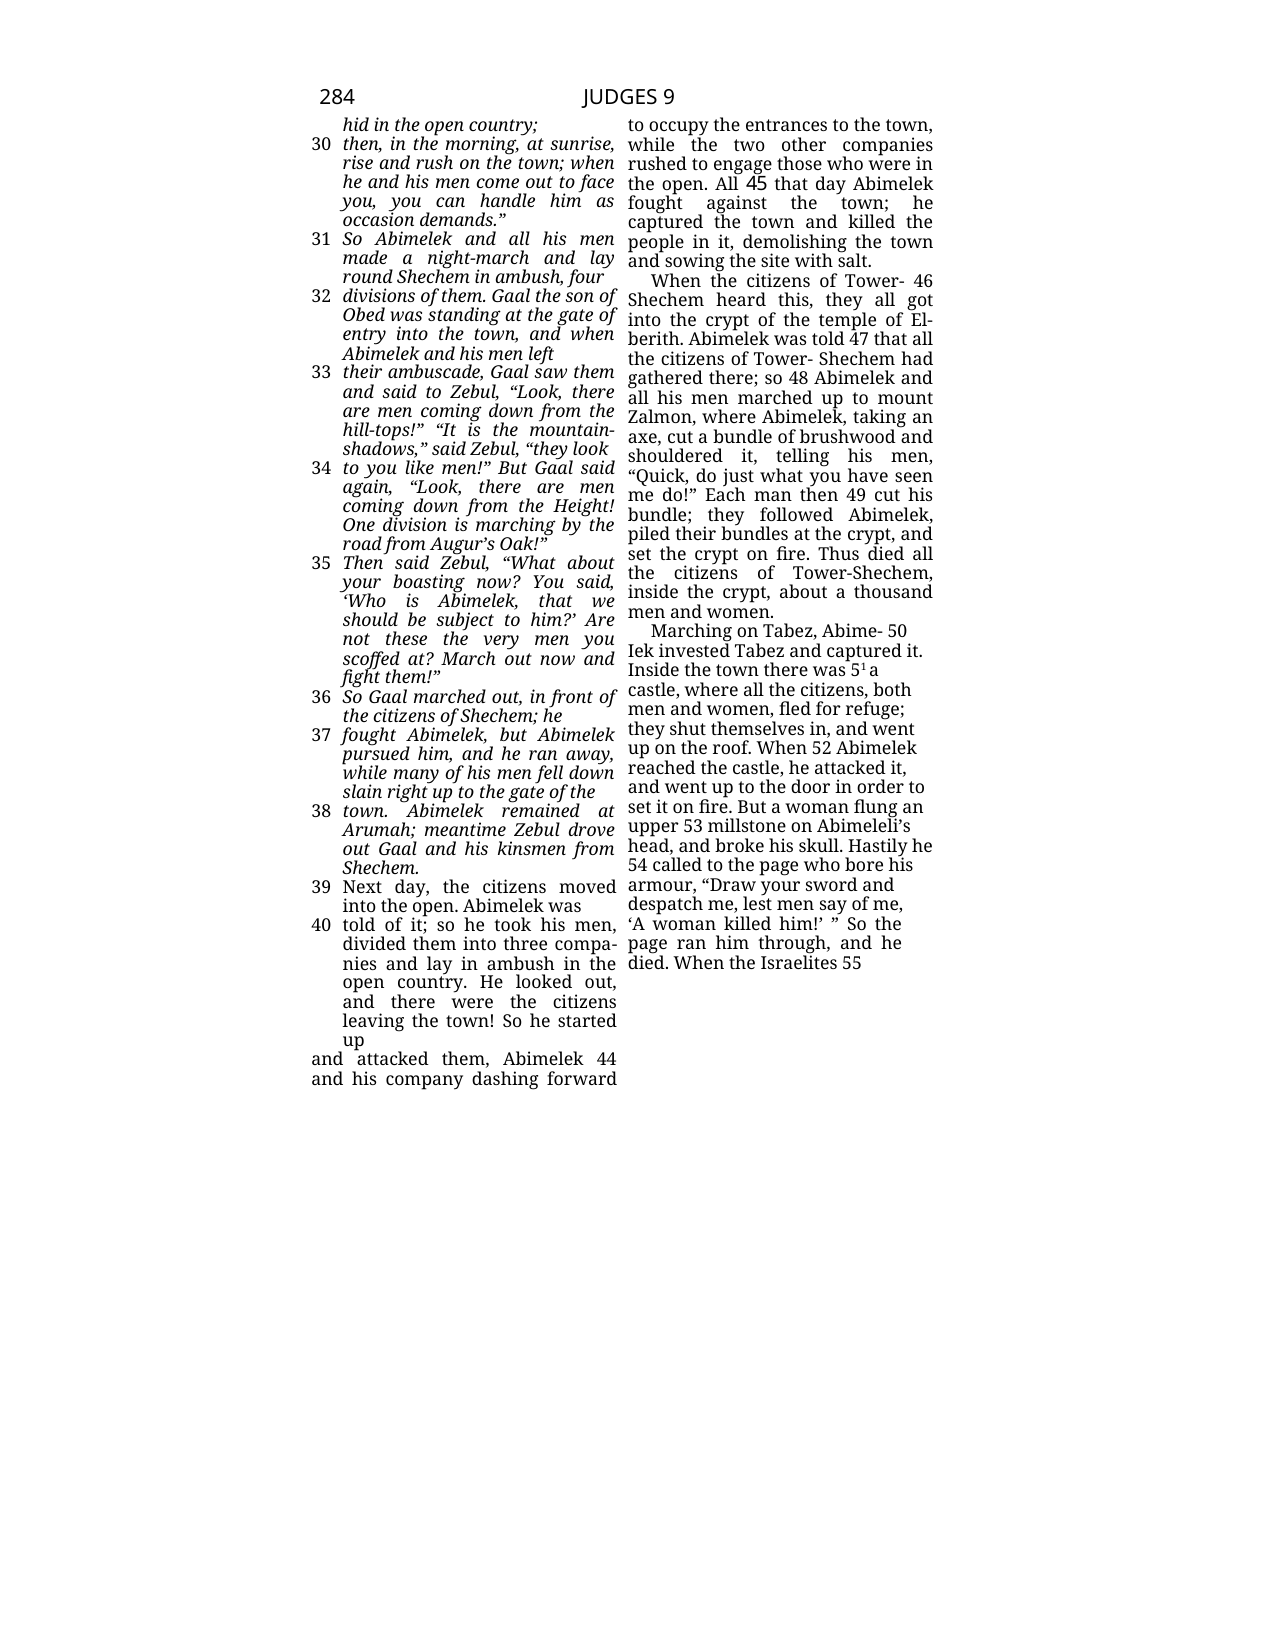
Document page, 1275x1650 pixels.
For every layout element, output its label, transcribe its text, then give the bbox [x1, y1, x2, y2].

list then, in the morning, at sun­rise, rise and rush on the town; when he and his men come out to face you, you can handle him as occasion demands.” [311, 135, 617, 230]
list told of it; so he took his men, divided them into three compa­nies and lay in ambush in the open country. He looked out, and there were the citizens leav­ing the town! So he started up [311, 917, 617, 1050]
text Marching on Tabez, Abime- 50 Iek invested Tabez and captured it. Inside the town there was 51 a castle, where all the citizens, both men and women, fled for refuge; they shut themselves in, and went up on the roof. When 52 Abimelek reached the castle, he attacked it, and went up to the door in order to set it on fire. But a woman flung an upper 53 millstone on Abimeleli’s head, and broke his skull. Hastily he 54 called to the page who bore his armour, “Draw your sword and despatch me, lest men say of me, [628, 622, 933, 914]
text When the citizens of Tower- 46 Shechem heard this, they all got into the crypt of the temple of El-berith. Abimelek was told 47 that all the citizens of Tower- Shechem had gathered there; so 48 Abimelek and all his men marched up to mount Zalmon, where Abimelek, taking an axe, cut a bundle of brushwood and shouldered it, telling his men, “Quick, do just what you have seen me do!” Each man then 49 cut his bundle; they followed Abimelek, piled their bundles at the crypt, and set the crypt on fire. Thus died all the citi­zens of Tower-Shechem, inside the crypt, about a thousand men and women. [628, 272, 933, 622]
list So Abimelek and all his men made a night-march and lay round Shechem in ambush, four [311, 230, 617, 287]
list divisions of them. Gaal the son of Obed was standing at the gate of entry into the town, and when Abimelek and his men left [311, 287, 617, 364]
text ‘A woman killed him!’ ” So the page ran him through, and he died. When the Israelites 55 [628, 914, 902, 973]
list hid in the open country; [311, 116, 617, 135]
list Next day, the citizens moved into the open. Abimelek was [311, 878, 617, 917]
list their ambuscade, Gaal saw them and said to Zebul, “Look, there are men coming down from the hill-tops!” “It is the mountain- shadows,” said Zebul, “they look [311, 364, 617, 459]
list town. Abimelek remained at Arumah; meantime Zebul drove out Gaal and his kinsmen from Shechem. [311, 802, 617, 878]
list to you like men!” But Gaal said again, “Look, there are men coming down from the Height! One division is marching by the road from Augur’s Oak!” [311, 459, 617, 554]
list So Gaal marched out, in front of the citizens of Shechem; he [311, 688, 617, 726]
list Then said Zebul, “What about your boasting now? You said, ‘Who is Abimelek, that we should be subject to him?’ Are not these the very men you scoffed at? March out now and fight them!” [311, 554, 617, 688]
text to occupy the entrances to the town, while the two other companies rushed to engage those who were in the open. All 45 that day Abimelek fought against the town; he captured the town and killed the people in it, demolishing the town and sowing the site with salt. [628, 116, 933, 272]
text and attacked them, Abimelek 44 and his company dashing for­ward [311, 1050, 617, 1089]
list fought Abimelek, but Abimelek pursued him, and he ran away, while many of his men fell down slain right up to the gate of the [311, 726, 617, 802]
